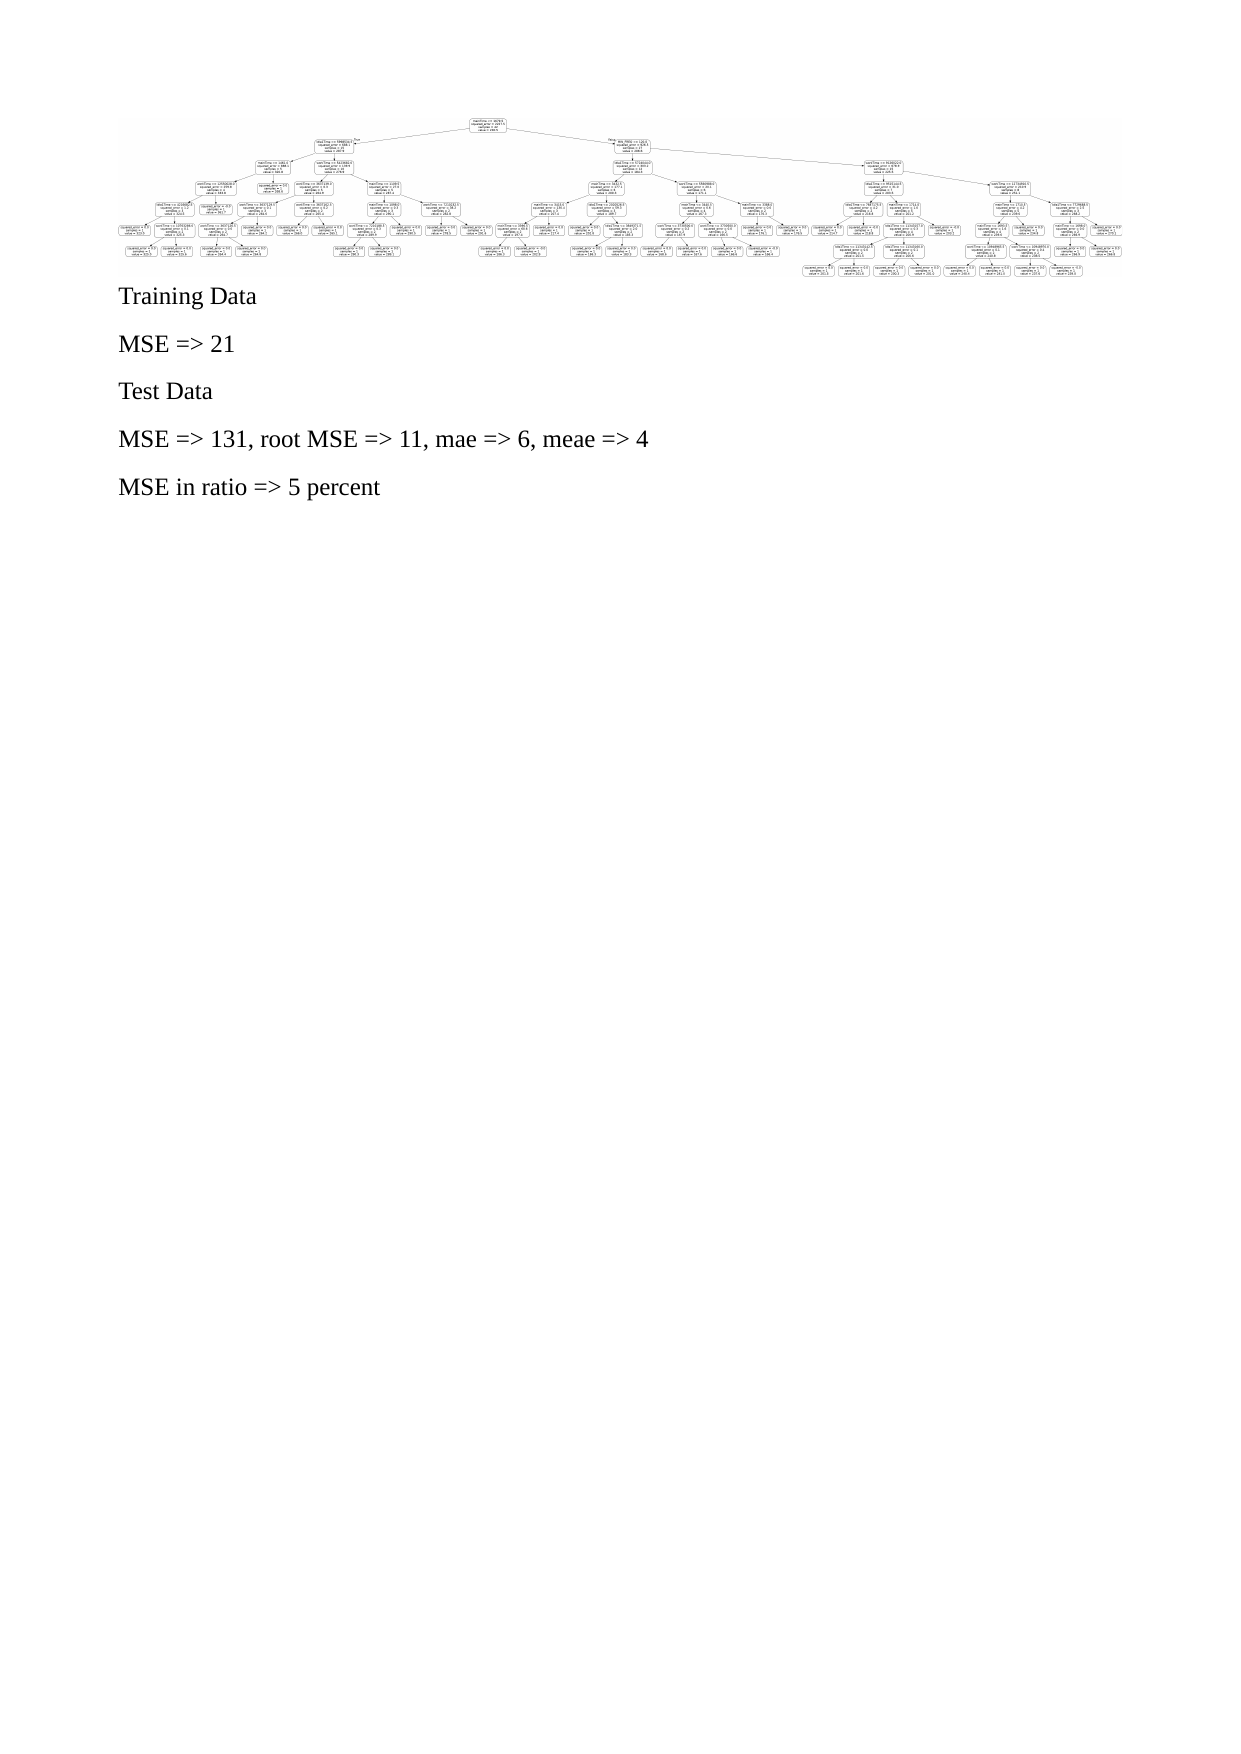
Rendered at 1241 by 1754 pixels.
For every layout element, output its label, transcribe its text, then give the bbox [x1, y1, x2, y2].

text MSE in ratio => 5 percent [118, 472, 1122, 500]
text Training Data [118, 277, 1122, 310]
picture [118, 118, 1123, 277]
text MSE => 131, root MSE => 11, mae => 6, meae => 4 [118, 424, 1122, 453]
text Test Data [118, 376, 1122, 405]
text MSE => 21 [118, 329, 1122, 357]
